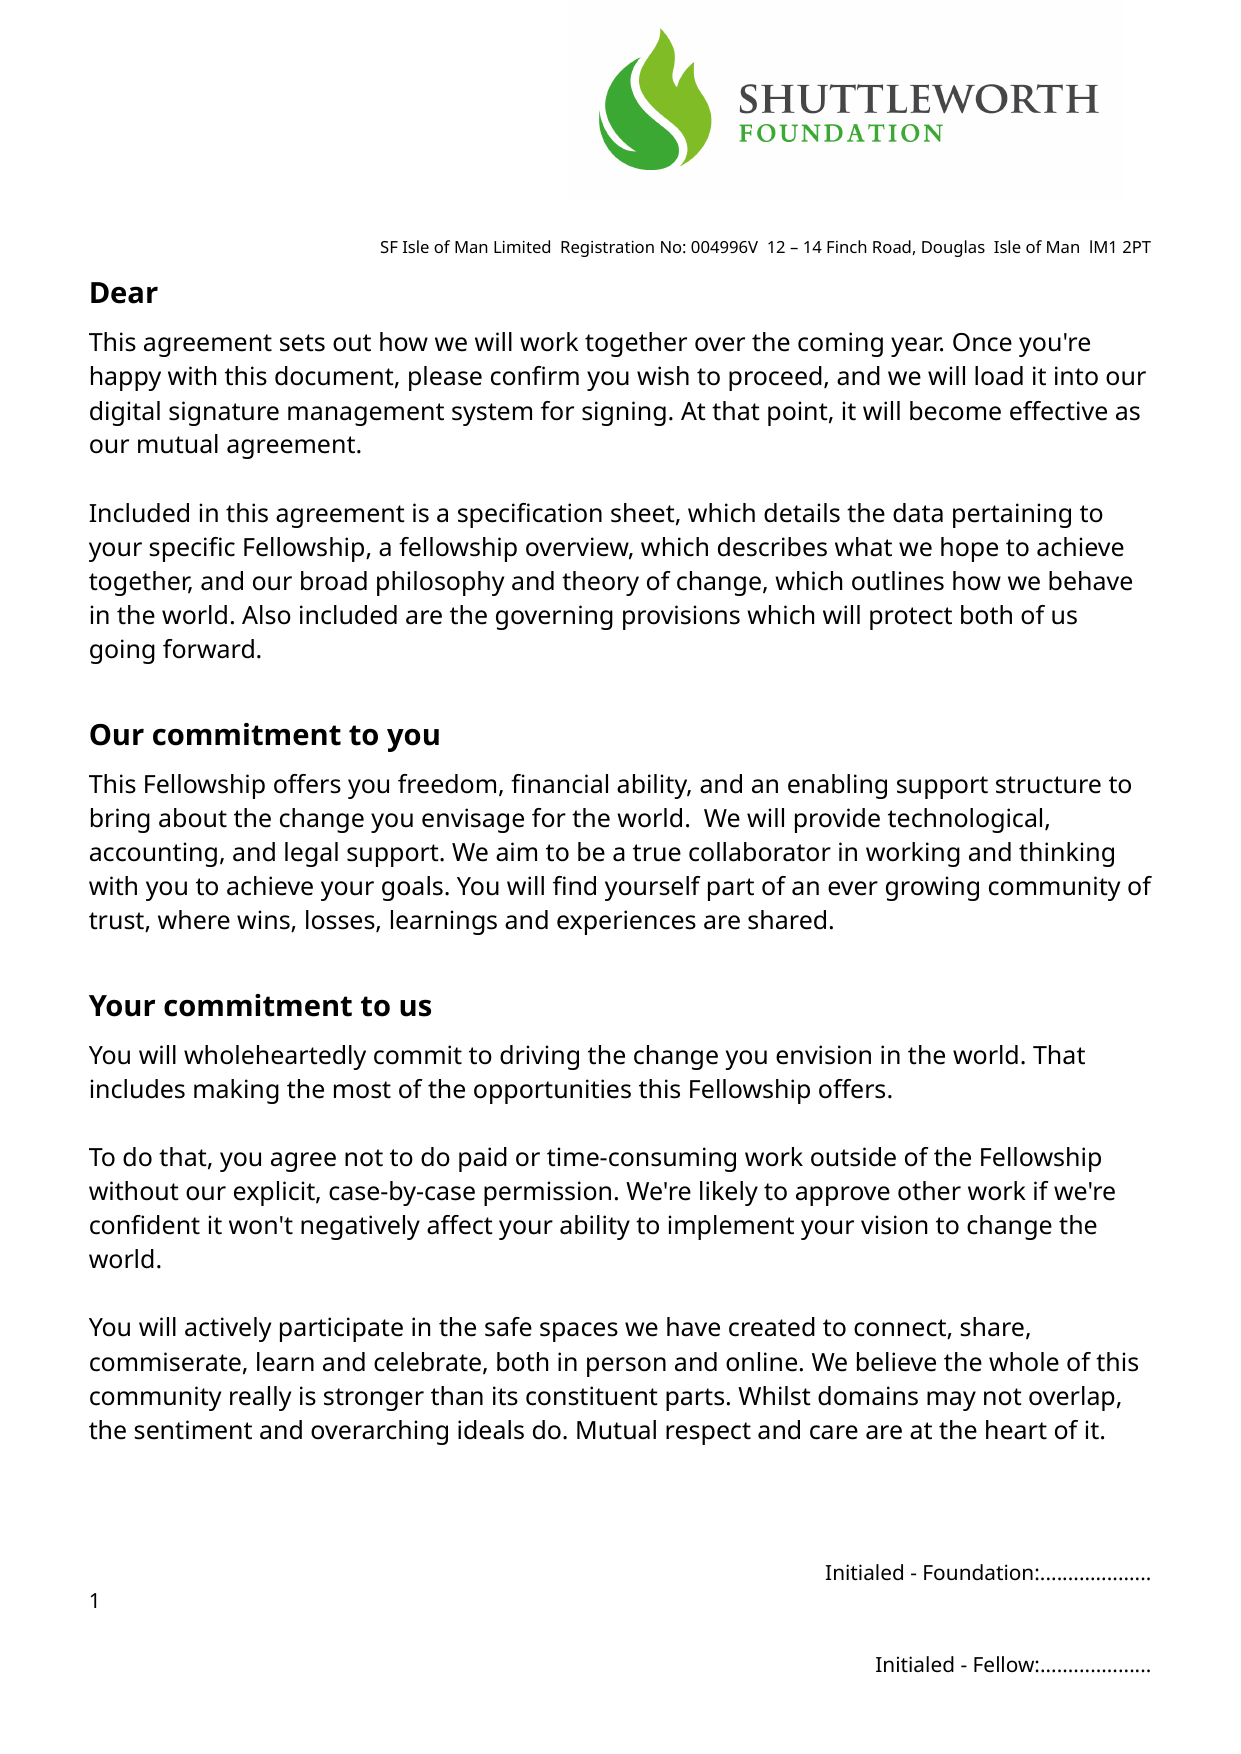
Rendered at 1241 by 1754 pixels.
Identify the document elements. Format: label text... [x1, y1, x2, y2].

text This agreement sets out how we will work together over the coming year. Once you're happy with this document, please confirm you wish to proceed, and we will load it into our digital signature management system for signing. At that point, it will become effective as our mutual agreement. [88, 325, 1152, 461]
text This Fellowship offers you freedom, financial ability, and an enabling support structure to bring about the change you envisage for the world. We will provide technological, accounting, and legal support. We aim to be a true collaborator in working and thinking with you to achieve your goals. You will find yourself part of an ever growing community of trust, where wins, losses, learnings and experiences are shared. [88, 766, 1152, 937]
text To do that, you agree not to do paid or time-consuming work outside of the Fellowship without our explicit, case-by-case permission. We're likely to approve other work if we're confident it won't negatively affect your ability to implement your vision to change the world. [88, 1140, 1152, 1276]
subtitle Our commitment to you [88, 714, 1152, 754]
text Included in this agreement is a specification sheet, which details the data pertaining to your specific Fellowship, a fellowship overview, which describes what we hope to achieve together, and our broad philosophy and theory of change, which outlines how we behave in the world. Also included are the governing provisions which will protect both of us going forward. [88, 495, 1152, 666]
picture [570, 0, 1123, 199]
subtitle Your commitment to us [88, 985, 1152, 1025]
text You will actively participate in the safe spaces we have created to connect, share, commiserate, learn and celebrate, both in person and online. We believe the whole of this community really is stronger than its constituent parts. Whilst domains may not overlap, the sentiment and overarching ideals do. Mutual respect and care are at the heart of it. [88, 1310, 1152, 1446]
text You will wholeheartedly commit to driving the change you envision in the world. That includes making the most of the opportunities this Fellowship offers. [88, 1038, 1152, 1106]
subtitle Dear [83, 273, 1152, 312]
